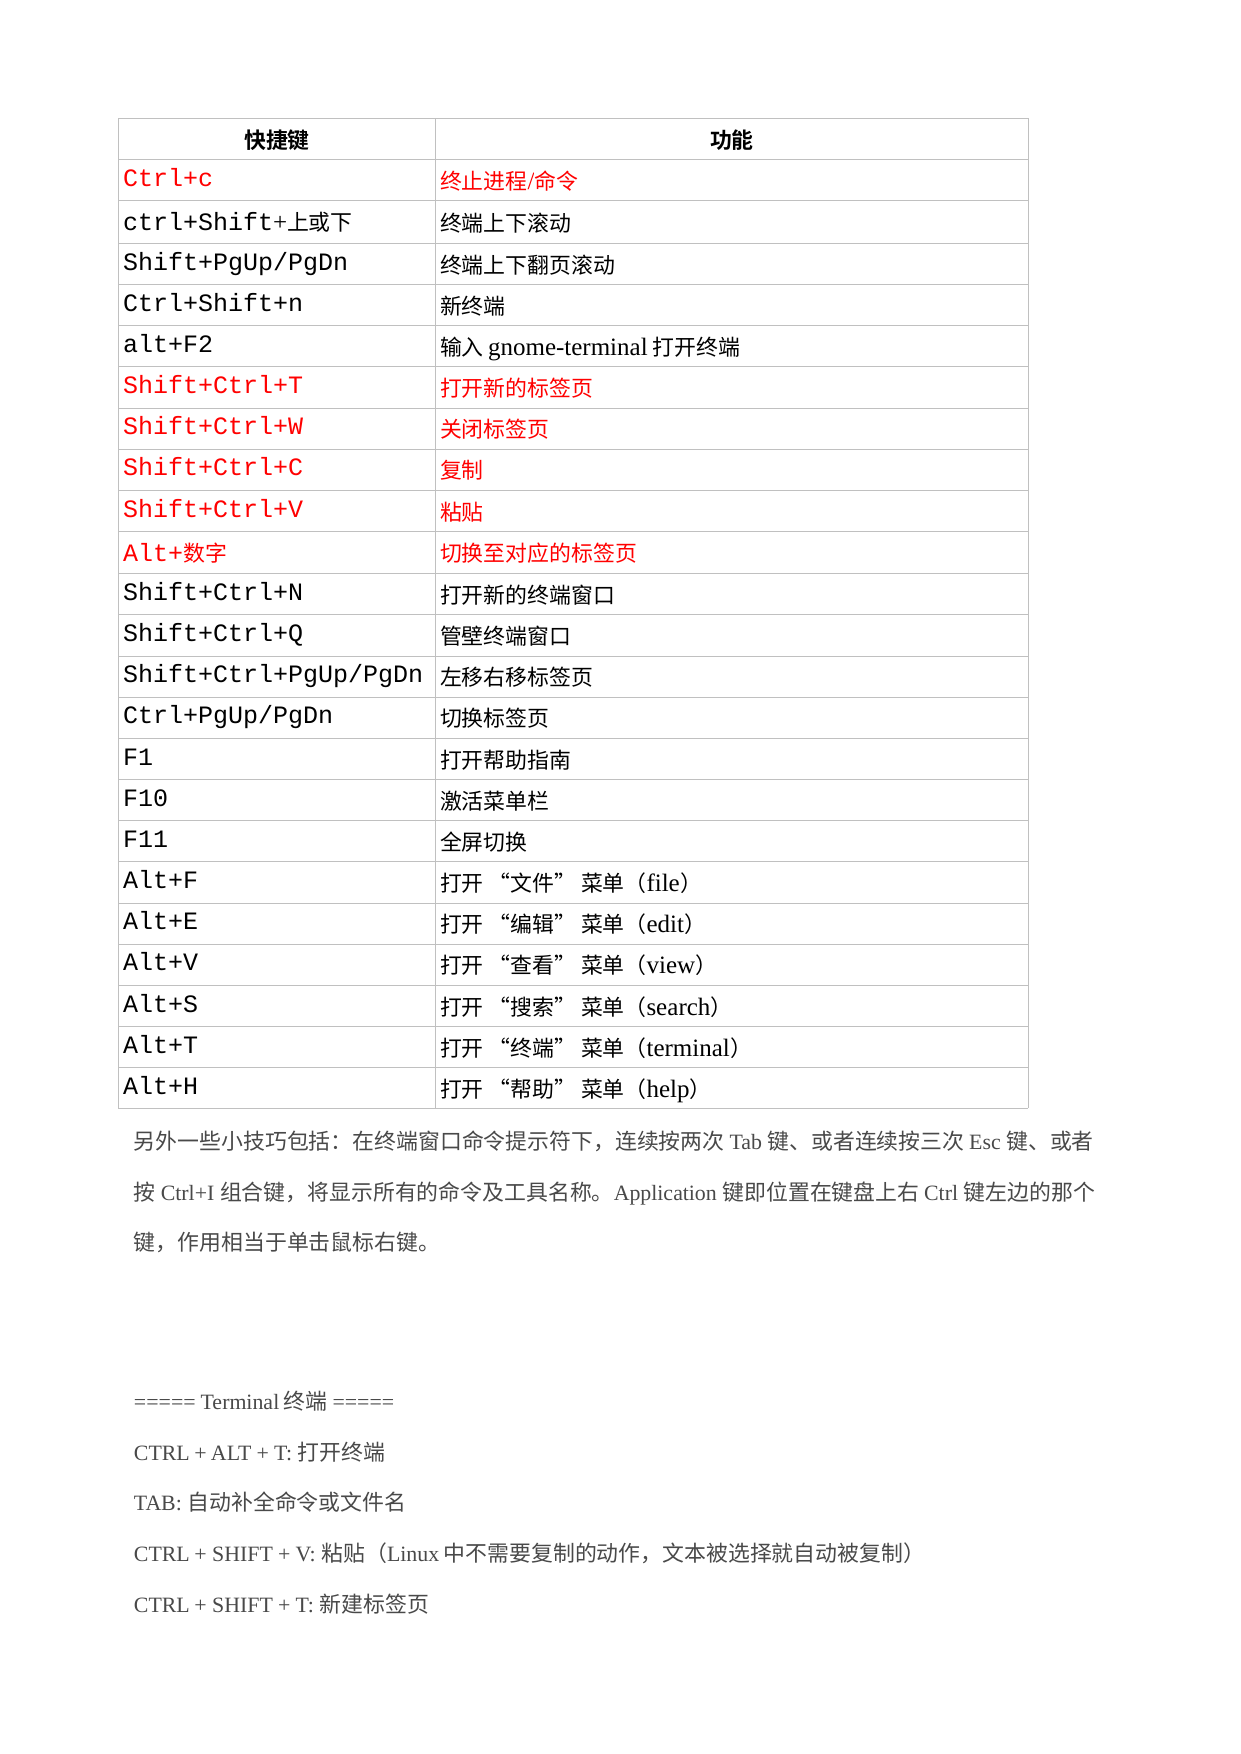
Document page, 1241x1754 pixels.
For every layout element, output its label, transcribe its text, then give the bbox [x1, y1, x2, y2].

table_cell 输入gnome-terminal打开终端 [436, 326, 1028, 366]
table_cell 打开 “搜索” 菜单（search） [436, 986, 1028, 1026]
table_cell 打开 “终端” 菜单（terminal） [436, 1027, 1028, 1067]
table_cell 新终端 [436, 285, 1028, 325]
table_cell Shift+PgUp/PgDn [119, 244, 435, 284]
table_cell Alt+数字 [119, 532, 435, 573]
table_header 功能 [436, 119, 1028, 159]
table_cell Shift+Ctrl+V [119, 491, 435, 531]
text 另外一些小技巧包括：在终端窗口命令提示符下，连续按两次 Tab 键、或者连续按三次 Esc 键、或者按 Ctrl+I 组合键，将显示所有的命令及工具名称。Application 键即位置在键盘上右 Ctrl 键左边的那个键，作用相当于单击鼠标右键。 [134, 1124, 1106, 1257]
table_cell Shift+Ctrl+C [119, 450, 435, 490]
table_cell alt+F2 [119, 326, 435, 366]
table_cell ctrl+Shift+上或下 [119, 201, 435, 243]
table_cell Ctrl+Shift+n [119, 285, 435, 325]
table_cell 复制 [436, 450, 1028, 490]
table_cell 切换至对应的标签页 [436, 532, 1028, 573]
table_cell 终止进程/命令 [436, 160, 1028, 200]
table_header 快捷键 [119, 119, 435, 159]
table_cell Ctrl+c [119, 160, 435, 200]
table_cell 打开帮助指南 [436, 739, 1028, 779]
table_cell F11 [119, 821, 435, 861]
table_cell Alt+F [119, 862, 435, 902]
table_cell Shift+Ctrl+W [119, 409, 435, 448]
table_cell 粘贴 [436, 491, 1028, 531]
text ===== Terminal终端 ===== CTRL + ALT + T: 打开终端 TAB: 自动补全命令或文件名 CTRL + SHIFT + V: 粘贴（Linux中不需要复制的动作，文本被选择就自动被复制） CTRL + SHIFT + T: 新建标签页 [134, 1384, 1106, 1618]
table_cell Alt+E [119, 904, 435, 943]
table_cell 终端上下滚动 [436, 201, 1028, 243]
table_cell F10 [119, 780, 435, 820]
table_cell 全屏切换 [436, 821, 1028, 861]
table_cell 打开 “文件” 菜单（file） [436, 862, 1028, 902]
table_cell Alt+T [119, 1027, 435, 1067]
table_cell 打开 “帮助” 菜单（help） [436, 1068, 1028, 1108]
table_cell 激活菜单栏 [436, 780, 1028, 820]
table_cell Shift+Ctrl+Q [119, 615, 435, 656]
table_cell Alt+V [119, 945, 435, 985]
table_cell 左移右移标签页 [436, 657, 1028, 697]
table_cell Shift+Ctrl+T [119, 367, 435, 407]
table_cell 打开 “编辑” 菜单（edit） [436, 904, 1028, 943]
table_cell Alt+H [119, 1068, 435, 1108]
table_cell F1 [119, 739, 435, 779]
table_cell 关闭标签页 [436, 409, 1028, 448]
table_cell 切换标签页 [436, 698, 1028, 738]
table_cell Alt+S [119, 986, 435, 1026]
table_cell 管壁终端窗口 [436, 615, 1028, 656]
table_cell Shift+Ctrl+PgUp/PgDn [119, 657, 435, 697]
table_cell 打开 “查看” 菜单（view） [436, 945, 1028, 985]
table_cell 终端上下翻页滚动 [436, 244, 1028, 284]
table_cell Ctrl+PgUp/PgDn [119, 698, 435, 738]
table_cell 打开新的标签页 [436, 367, 1028, 407]
table_cell 打开新的终端窗口 [436, 574, 1028, 614]
table_cell Shift+Ctrl+N [119, 574, 435, 614]
